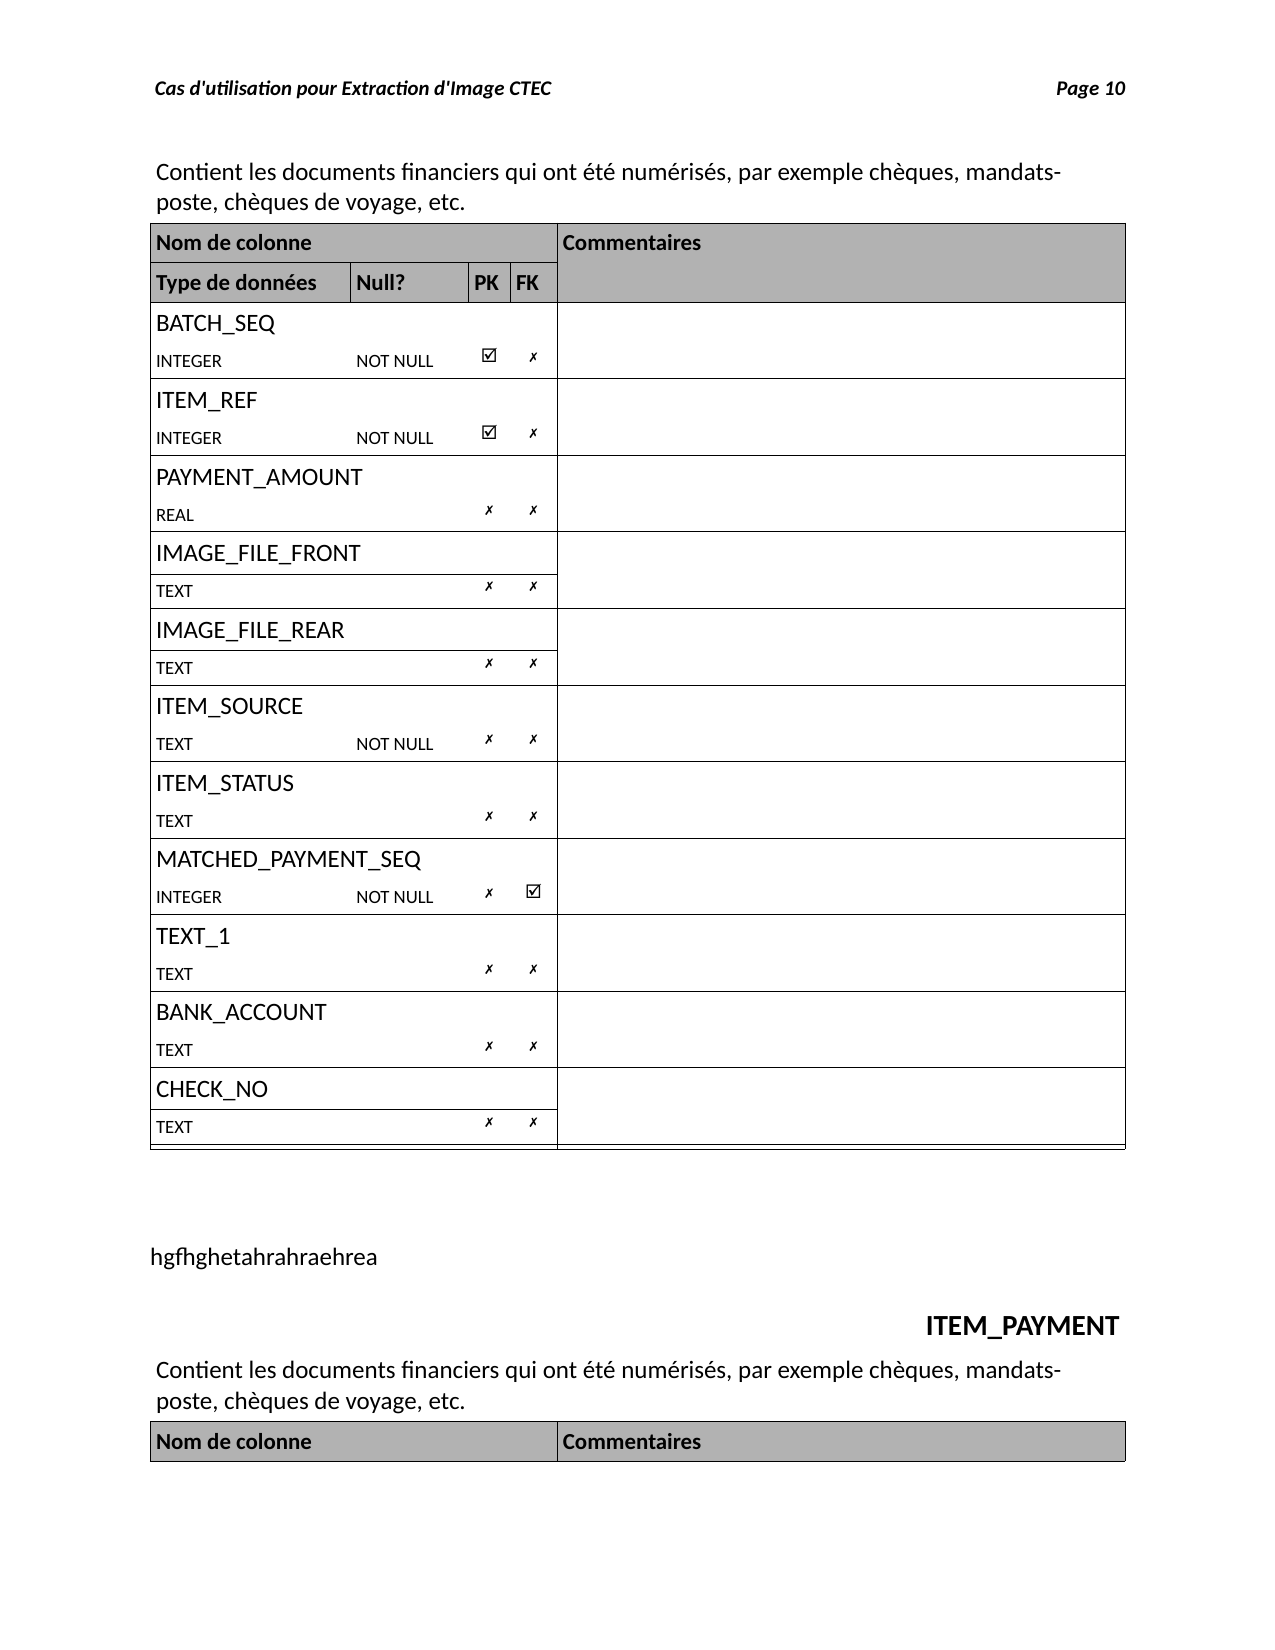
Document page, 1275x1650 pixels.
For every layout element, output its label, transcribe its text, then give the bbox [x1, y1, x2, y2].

table_cell [558, 992, 1125, 1067]
table_cell TEXT [151, 575, 350, 608]
table_cell MATCHED_PAYMENT_SEQ [151, 839, 557, 880]
table_cell BATCH_SEQ [151, 303, 557, 344]
table_cell [350, 497, 468, 531]
text hgfhghetahrahraehrea [150, 1241, 1125, 1271]
table_cell O [469, 1110, 510, 1144]
table_cell TEXT [151, 803, 350, 838]
table_cell R [510, 880, 557, 914]
table_cell [558, 1145, 1125, 1149]
table_cell BANK_ACCOUNT [151, 992, 557, 1033]
table_cell Type de données [151, 263, 350, 302]
table_cell PK [469, 263, 510, 302]
table_cell O [469, 497, 510, 531]
table_cell R [469, 344, 510, 378]
table_cell [558, 609, 1125, 684]
table_cell O [510, 420, 557, 455]
table_cell O [469, 727, 510, 761]
table_cell IMAGE_FILE_FRONT [151, 532, 557, 573]
table_cell ITEM_STATUS [151, 762, 557, 803]
table_cell O [469, 880, 510, 914]
table_cell Commentaires [558, 1422, 1125, 1461]
table_cell TEXT [151, 956, 350, 991]
table_cell TEXT [151, 651, 350, 684]
table_cell [350, 803, 468, 838]
table_cell O [510, 803, 557, 838]
table_cell [350, 1110, 468, 1144]
table_cell [510, 1145, 557, 1149]
table_cell INTEGER [151, 344, 350, 378]
table_cell FK [511, 263, 557, 302]
table_cell Contient les documents financiers qui ont été numérisés, par exemple chèques, mandats-poste, chèques de voyage, etc. [150, 150, 1125, 222]
table_cell NOT NULL [350, 420, 468, 455]
table_cell NOT NULL [350, 727, 468, 761]
table_cell O [510, 727, 557, 761]
table_cell [558, 839, 1125, 914]
table_cell TEXT_1 [151, 915, 557, 956]
table_cell O [469, 956, 510, 991]
table_cell O [469, 803, 510, 838]
table_cell [469, 609, 510, 650]
table_cell [558, 532, 1125, 608]
table_cell Commentaires [558, 224, 1125, 302]
table_cell NOT NULL [350, 344, 468, 378]
table_cell [350, 956, 468, 991]
table_cell O [510, 651, 557, 684]
table_cell ITEM_REF [151, 379, 557, 420]
table_cell [350, 1145, 468, 1149]
table_cell CHECK_NO [151, 1068, 557, 1109]
table_cell O [510, 956, 557, 991]
table_cell [558, 915, 1125, 991]
table_cell O [510, 344, 557, 378]
table_cell [558, 762, 1125, 838]
table_cell Nom de colonne [151, 224, 557, 262]
table_cell INTEGER [151, 420, 350, 455]
table_cell INTEGER [151, 880, 350, 914]
table_cell REAL [151, 497, 350, 531]
table_cell [558, 1068, 1125, 1144]
table_cell TEXT [151, 727, 350, 761]
table_cell TEXT [151, 1110, 350, 1144]
table_cell IMAGE_FILE_REAR [151, 609, 350, 650]
table_cell Nom de colonne [151, 1422, 557, 1461]
table_cell [558, 379, 1125, 455]
table_cell [469, 1145, 510, 1149]
table_cell [558, 456, 1125, 531]
table_cell [151, 1145, 350, 1149]
table_cell [350, 651, 468, 684]
table_cell O [469, 651, 510, 684]
table_cell ITEM_SOURCE [151, 686, 557, 727]
table_cell O [469, 1033, 510, 1067]
table_cell TEXT [151, 1033, 350, 1067]
table_cell [350, 609, 468, 650]
table_header ITEM_PAYMENT [150, 1302, 1125, 1349]
table_cell O [510, 497, 557, 531]
table_cell O [510, 575, 557, 608]
table_cell O [510, 1110, 557, 1144]
table_cell Null? [351, 263, 468, 302]
table_cell O [510, 1033, 557, 1067]
table_cell PAYMENT_AMOUNT [151, 456, 557, 497]
table_cell [350, 1033, 468, 1067]
table_cell Contient les documents financiers qui ont été numérisés, par exemple chèques, mandats-poste, chèques de voyage, etc. [150, 1349, 1125, 1421]
table_cell [558, 686, 1125, 761]
table_cell [558, 303, 1125, 378]
table_cell O [469, 575, 510, 608]
table_cell NOT NULL [350, 880, 468, 914]
table_cell [510, 609, 557, 650]
table_cell [350, 575, 468, 608]
table_cell R [469, 420, 510, 455]
